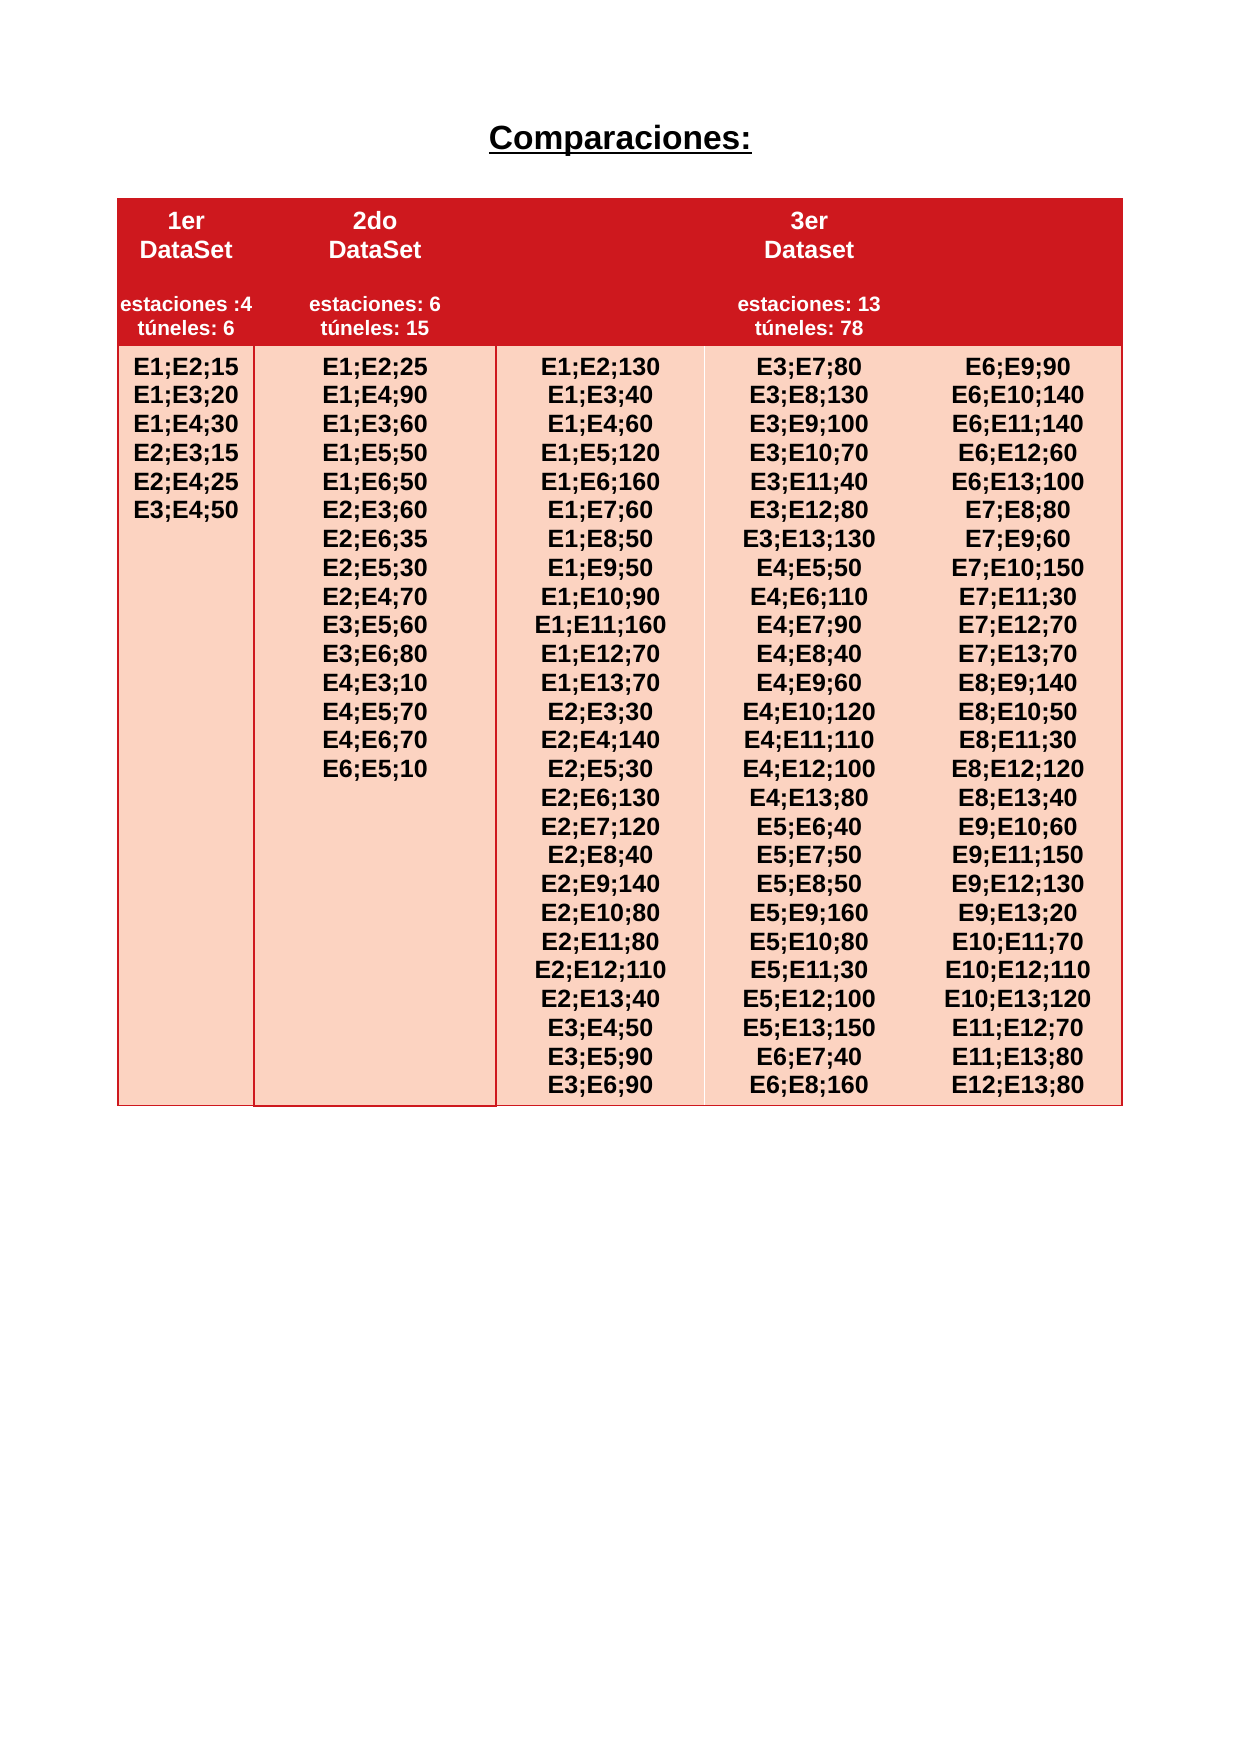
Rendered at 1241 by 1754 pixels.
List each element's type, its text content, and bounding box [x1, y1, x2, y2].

table_cell E1;E2;15 E1;E3;20 E1;E4;30 E2;E3;15 E2;E4;25 E3;E4;50 [119, 346, 253, 1105]
subtitle Comparaciones: [118, 118, 1122, 157]
table_header 2do DataSet estaciones: 6 túneles: 15 [255, 200, 495, 346]
table_cell E1;E2;130 E1;E3;40 E1;E4;60 E1;E5;120 E1;E6;160 E1;E7;60 E1;E8;50 E1;E9;50 E1;E10;90 E1;E11;160 E1;E12;70 E1;E13;70 E2;E3;30 E2;E4;140 E2;E5;30 E2;E6;130 E2;E7;120 E2;E8;40 E2;E9;140 E2;E10;80 E2;E11;80 E2;E12;110 E2;E13;40 E3;E4;50 E3;E5;90 E3;E6;90 [497, 346, 704, 1105]
table_header 3er Dataset estaciones: 13 túneles: 78 [497, 200, 1121, 346]
table_header 1er DataSet estaciones :4 túneles: 6 [119, 200, 253, 346]
table_cell E3;E7;80 E3;E8;130 E3;E9;100 E3;E10;70 E3;E11;40 E3;E12;80 E3;E13;130 E4;E5;50 E4;E6;110 E4;E7;90 E4;E8;40 E4;E9;60 E4;E10;120 E4;E11;110 E4;E12;100 E4;E13;80 E5;E6;40 E5;E7;50 E5;E8;50 E5;E9;160 E5;E10;80 E5;E11;30 E5;E12;100 E5;E13;150 E6;E7;40 E6;E8;160 [705, 346, 913, 1105]
table_cell E1;E2;25 E1;E4;90 E1;E3;60 E1;E5;50 E1;E6;50 E2;E3;60 E2;E6;35 E2;E5;30 E2;E4;70 E3;E5;60 E3;E6;80 E4;E3;10 E4;E5;70 E4;E6;70 E6;E5;10 [255, 346, 495, 1105]
table_cell E6;E9;90 E6;E10;140 E6;E11;140 E6;E12;60 E6;E13;100 E7;E8;80 E7;E9;60 E7;E10;150 E7;E11;30 E7;E12;70 E7;E13;70 E8;E9;140 E8;E10;50 E8;E11;30 E8;E12;120 E8;E13;40 E9;E10;60 E9;E11;150 E9;E12;130 E9;E13;20 E10;E11;70 E10;E12;110 E10;E13;120 E11;E12;70 E11;E13;80 E12;E13;80 [913, 346, 1121, 1105]
